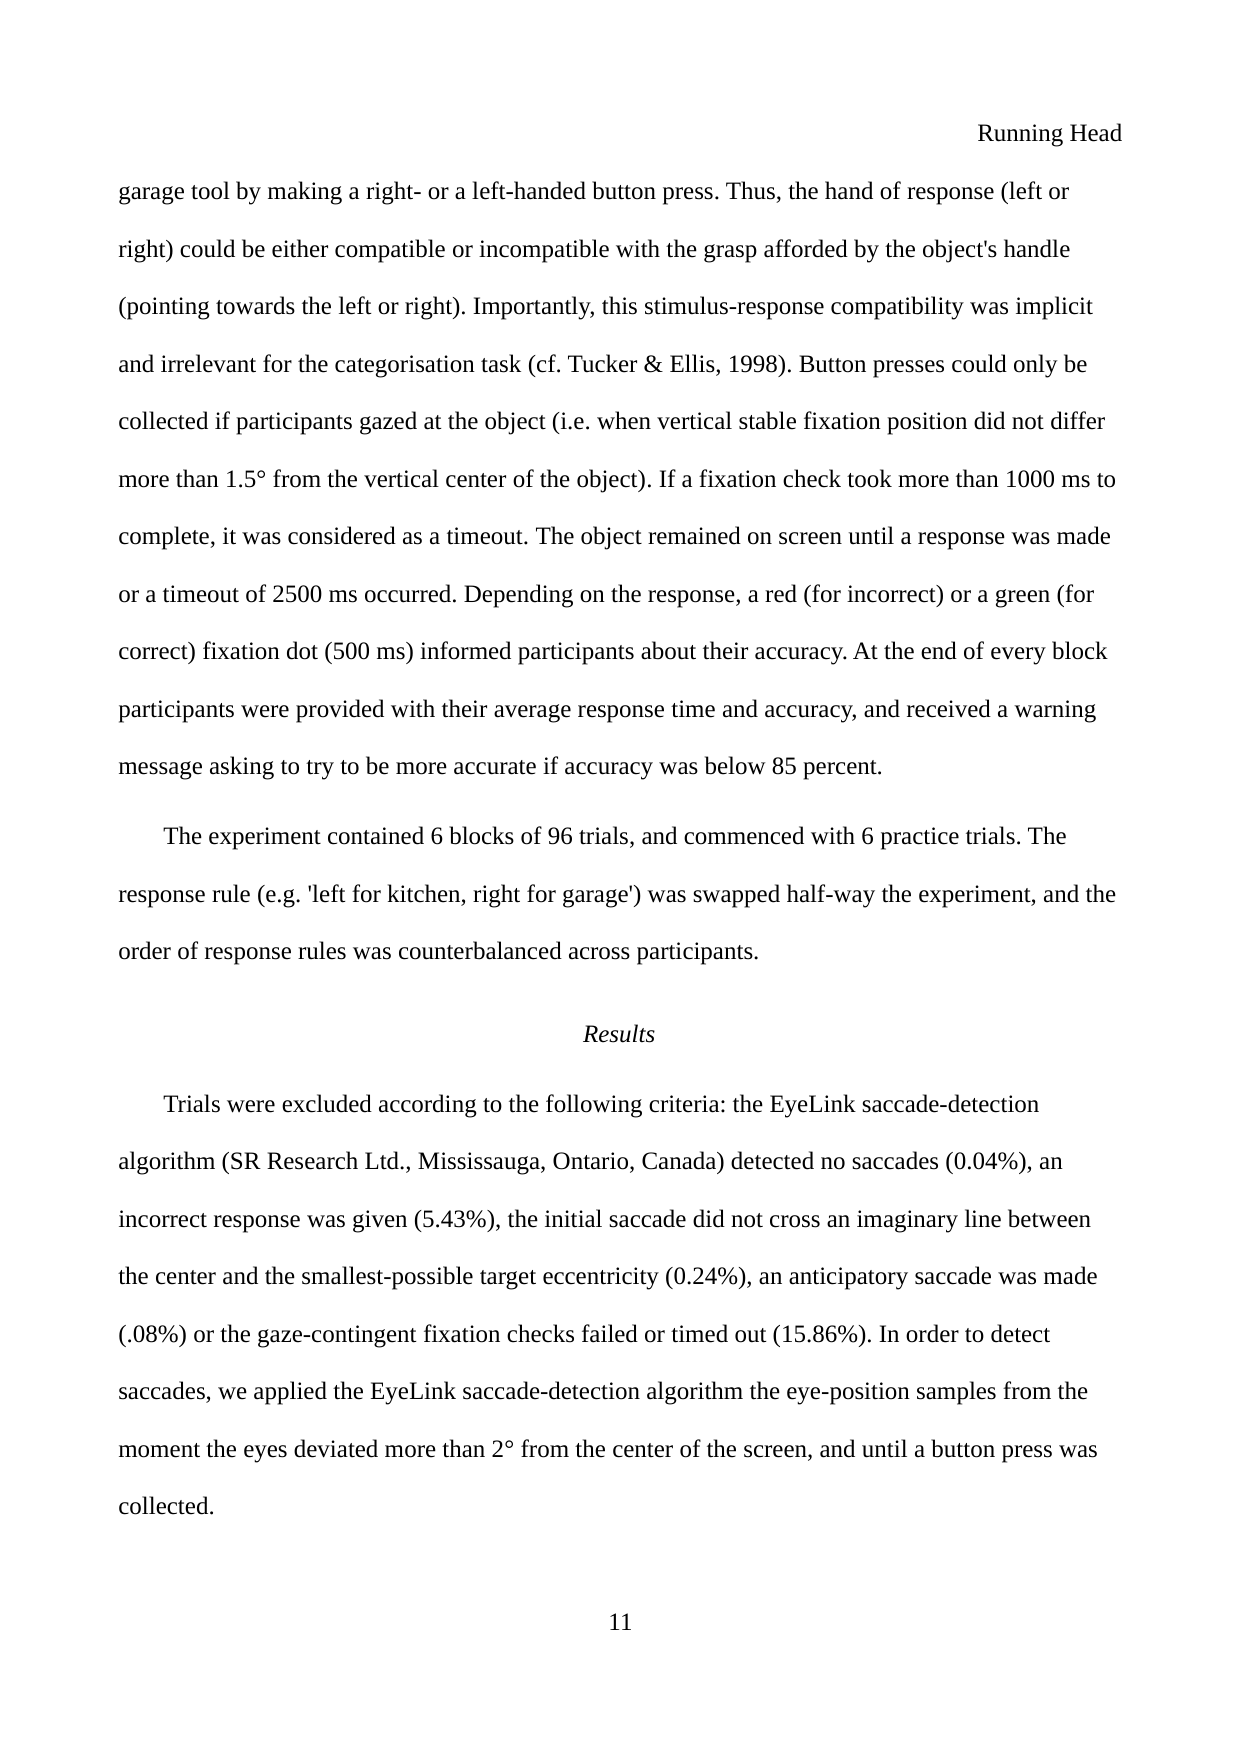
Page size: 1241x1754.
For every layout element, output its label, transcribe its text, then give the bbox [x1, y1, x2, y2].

subtitle Results [118, 1019, 1122, 1048]
text garage tool by making a right- or a left-handed button press. Thus, the hand of response (left or right) could be either compatible or incompatible with the grasp afforded by the object's handle (pointing towards the left or right). Importantly, this stimulus-response compatibility was implicit and irrelevant for the categorisation task (cf. Tucker & Ellis, 1998). Button presses could only be collected if participants gazed at the object (i.e. when vertical stable fixation position did not differ more than 1.5° from the vertical center of the object). If a fixation check took more than 1000 ms to complete, it was considered as a timeout. The object remained on screen until a response was made or a timeout of 2500 ms occurred. Depending on the response, a red (for incorrect) or a green (for correct) fixation dot (500 ms) informed participants about their accuracy. At the end of every block participants were provided with their average response time and accuracy, and received a warning message asking to try to be more accurate if accuracy was below 85 percent. [118, 176, 1122, 780]
text Trials were excluded according to the following criteria: the EyeLink saccade-detection algorithm (SR Research Ltd., Mississauga, Ontario, Canada) detected no saccades (0.04%), an incorrect response was given (5.43%), the initial saccade did not cross an imaginary line between the center and the smallest-possible target eccentricity (0.24%), an anticipatory saccade was made (.08%) or the gaze-contingent fixation checks failed or timed out (15.86%). In order to detect saccades, we applied the EyeLink saccade-detection algorithm the eye-position samples from the moment the eyes deviated more than 2° from the center of the screen, and until a button press was collected. [118, 1089, 1122, 1520]
text The experiment contained 6 blocks of 96 trials, and commenced with 6 practice trials. The response rule (e.g. 'left for kitchen, right for garage') was swapped half-way the experiment, and the order of response rules was counterbalanced across participants. [118, 821, 1122, 965]
